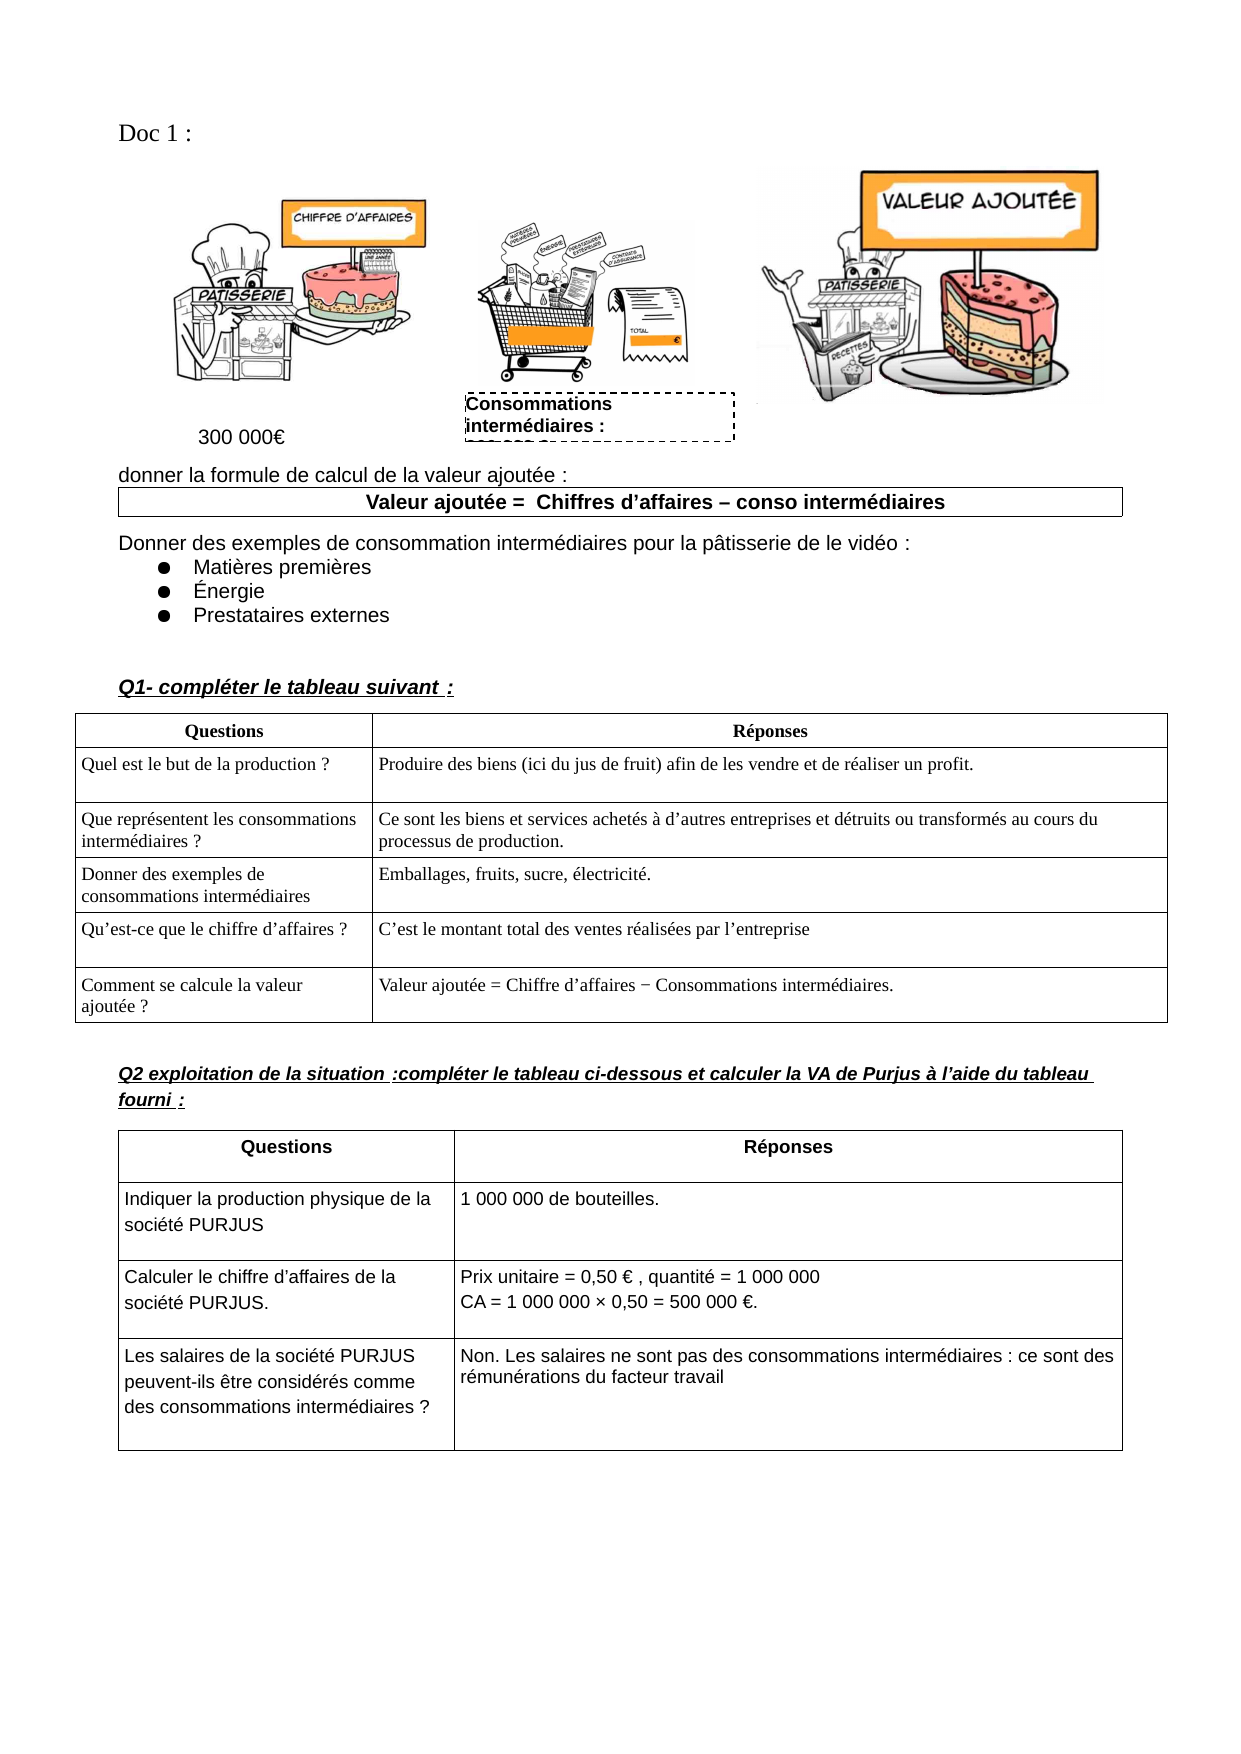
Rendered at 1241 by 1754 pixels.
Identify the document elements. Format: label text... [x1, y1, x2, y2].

text Q2 exploitation de la situation :compléter le tableau ci-dessous et calculer la VA de Purjus à l’aide du tableau fourni : [118, 1063, 1122, 1111]
table_cell Que représentent les consommations intermédiaires ? [76, 803, 372, 857]
list Énergie [156, 579, 1122, 603]
text Valeur ajoutée = Chiffres d’affaires – conso intermédiaires [119, 488, 1122, 516]
text 300 000€ [124, 425, 1122, 449]
table_cell 1 000 000 de bouteilles. [455, 1183, 1122, 1260]
table_cell Donner des exemples de consommations intermédiaires [76, 858, 372, 912]
table_cell Quel est le but de la production ? [76, 748, 372, 802]
picture [756, 166, 1104, 404]
picture [477, 220, 696, 386]
text Consommations intermédiaires : [465, 393, 734, 436]
table_cell C’est le montant total des ventes réalisées par l’entreprise [373, 913, 1167, 967]
text Q1- compléter le tableau suivant : [118, 675, 1122, 699]
text Donner des exemples de consommation intermédiaires pour la pâtisserie de le vidéo : [118, 531, 1122, 554]
table_cell Emballages, fruits, sucre, électricité. [373, 858, 1167, 912]
table_cell Non. Les salaires ne sont pas des consommations intermédiaires : ce sont des rémunérations du facteur travail [455, 1339, 1122, 1450]
table_cell Indiquer la production physique de la société PURJUS [119, 1183, 454, 1260]
table_cell Les salaires de la société PURJUS peuvent-ils être considérés comme des consommations intermédiaires ? [119, 1339, 454, 1450]
picture [161, 184, 448, 404]
table_header Réponses [373, 714, 1167, 747]
table_header Questions [119, 1131, 454, 1182]
table_header Réponses [455, 1131, 1122, 1182]
list Prestataires externes [156, 603, 1122, 627]
table_cell Calculer le chiffre d’affaires de la société PURJUS. [119, 1261, 454, 1338]
table_cell Ce sont les biens et services achetés à d’autres entreprises et détruits ou transformés au cours du processus de production. [373, 803, 1167, 857]
table_cell Produire des biens (ici du jus de fruit) afin de les vendre et de réaliser un profit. [373, 748, 1167, 802]
text 200 000 € 100 000€ [465, 436, 734, 442]
table_cell Qu’est-ce que le chiffre d’affaires ? [76, 913, 372, 967]
text donner la formule de calcul de la valeur ajoutée : [118, 463, 1122, 487]
text Doc 1 : [118, 118, 1122, 147]
table_cell Prix unitaire = 0,50 € , quantité = 1 000 000 CA = 1 000 000 × 0,50 = 500 000 €. [455, 1261, 1122, 1338]
list Matières premières [156, 554, 1122, 579]
table_cell Valeur ajoutée = Chiffre d’affaires − Consommations intermédiaires. [373, 968, 1167, 1022]
table_cell Comment se calcule la valeur ajoutée ? [76, 968, 372, 1022]
table_header Questions [76, 714, 372, 747]
